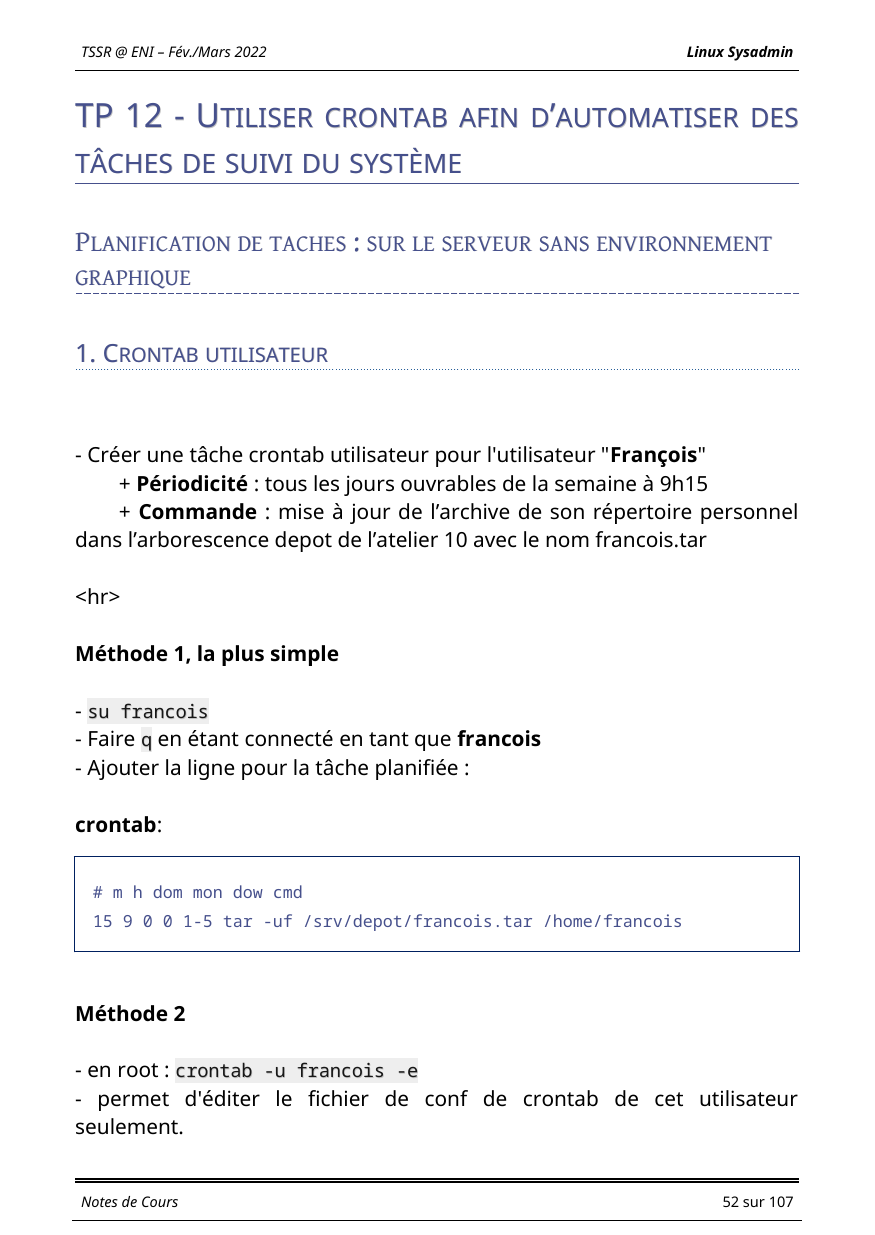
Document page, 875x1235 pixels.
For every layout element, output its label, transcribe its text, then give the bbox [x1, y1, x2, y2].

text # m h dom mon dow cmd [75, 857, 799, 886]
text Méthode 2 [75, 999, 799, 1027]
text + Périodicité : tous les jours ouvrables de la semaine à 9h15 [75, 469, 799, 497]
text Planification de taches : sur le serveur sans environnement graphique [75, 225, 799, 294]
text 1. Crontab utilisateur [75, 335, 799, 370]
text + Commande : mise à jour de l’archive de son répertoire personnel dans l’arborescence depot de l’atelier 10 avec le nom francois.tar [75, 497, 799, 554]
text - permet d'éditer le fichier de conf de crontab de cet utilisateur seulement. [75, 1084, 799, 1141]
text 15 9 0 0 1-5 tar -uf /srv/depot/francois.tar /home/francois [75, 886, 799, 951]
text - su francois [75, 696, 799, 724]
text - en root : crontab -u francois -e [75, 1056, 799, 1084]
text <hr> [75, 582, 799, 611]
subtitle TP 12 - Utiliser crontab afin d’automatiser des tâches de suivi du système [75, 92, 799, 183]
text crontab: [75, 810, 799, 838]
text Méthode 1, la plus simple [75, 639, 799, 668]
text - Créer une tâche crontab utilisateur pour l'utilisateur "François" [75, 440, 799, 469]
text - Ajouter la ligne pour la tâche planifiée : [75, 753, 799, 781]
text - Faire q en étant connecté en tant que francois [75, 724, 799, 753]
